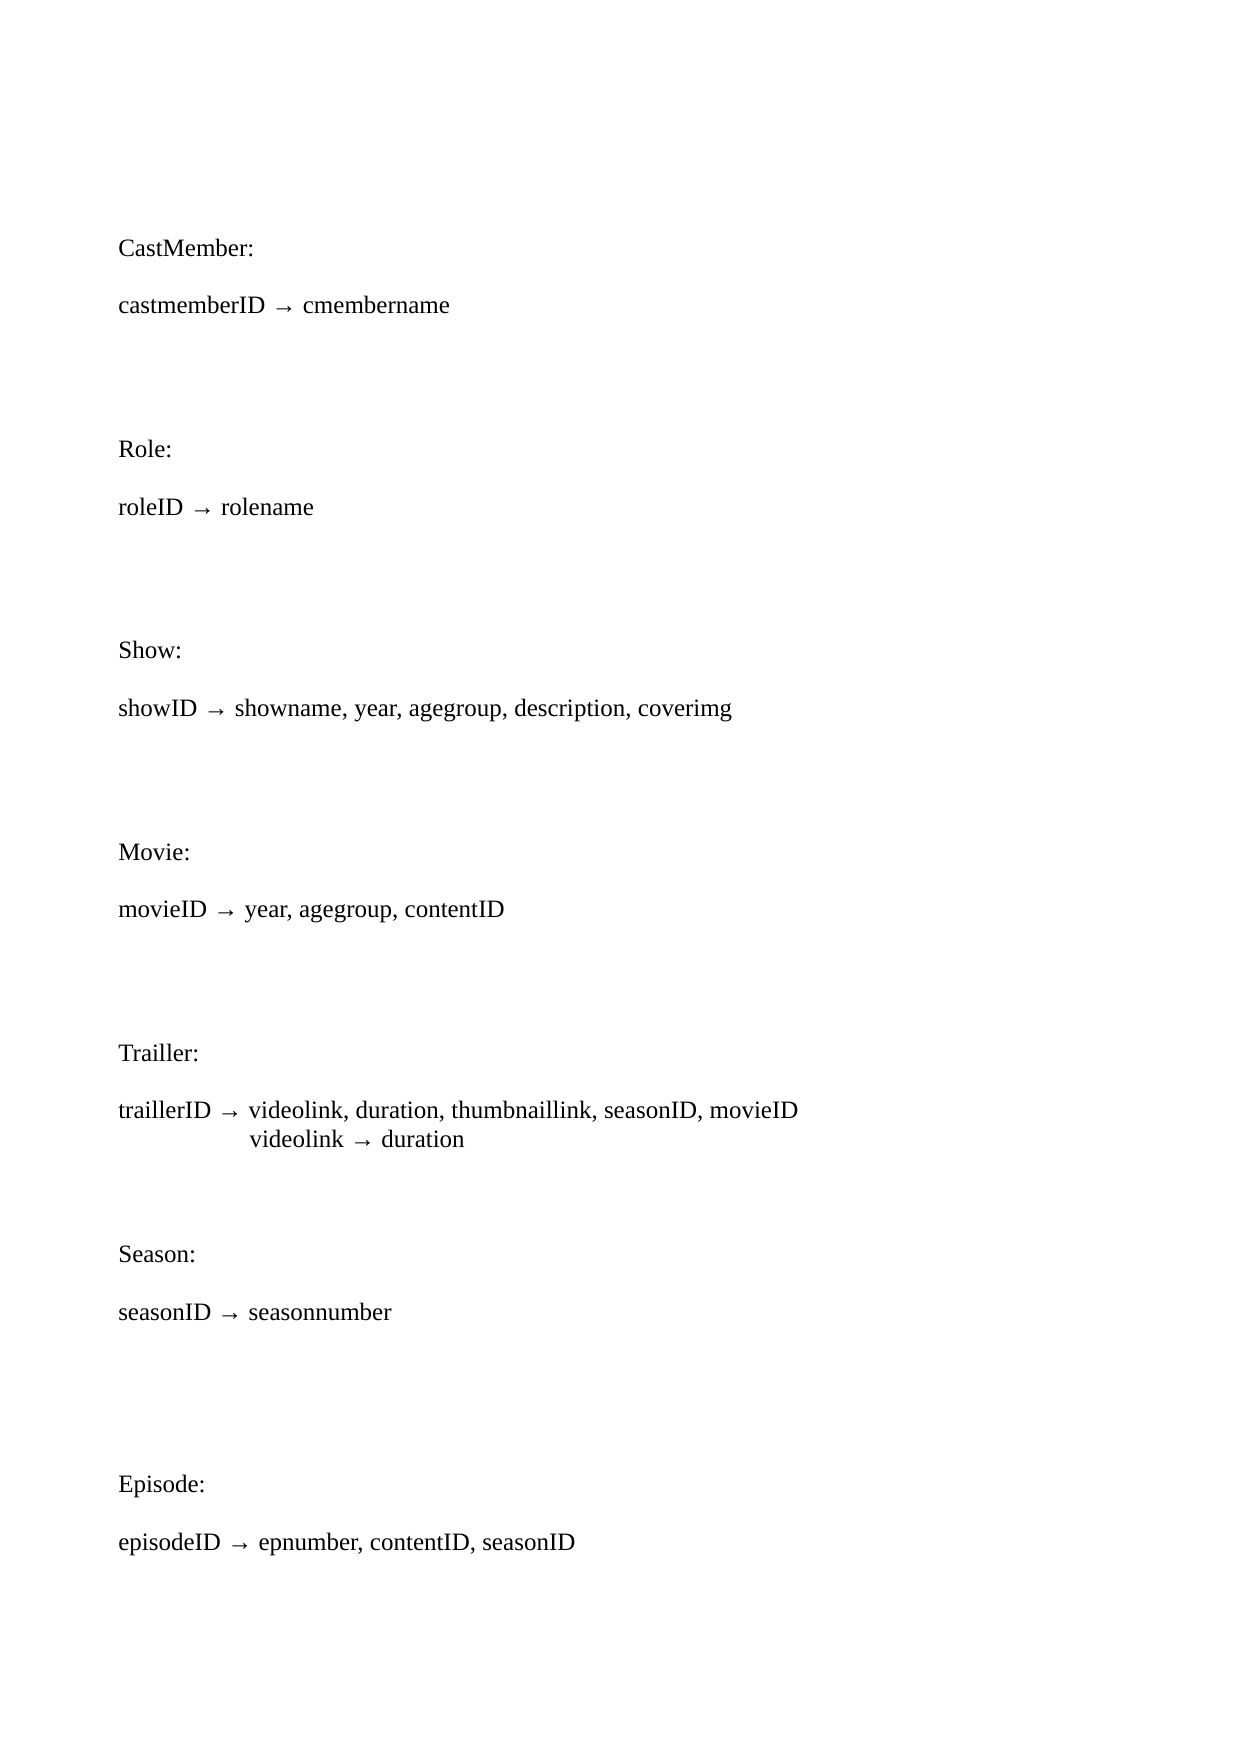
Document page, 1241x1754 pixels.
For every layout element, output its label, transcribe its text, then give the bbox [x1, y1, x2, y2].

text seasonID → seasonnumber [118, 1297, 1122, 1326]
text Trailler: [118, 1038, 1122, 1067]
text CastMember: [118, 233, 1122, 262]
text showID → showname, year, agegroup, description, coverimg [118, 693, 1122, 722]
text Role: [118, 434, 1122, 463]
text castmemberID → cmembername [118, 291, 1122, 319]
text Movie: [118, 837, 1122, 866]
text Season: [118, 1239, 1122, 1268]
text Episode: [118, 1469, 1122, 1498]
text movieID → year, agegroup, contentID [118, 894, 1122, 923]
text traillerID → videolink, duration, thumbnaillink, seasonID, movieID [118, 1096, 1122, 1124]
text episodeID → epnumber, contentID, seasonID [118, 1527, 1122, 1556]
text roleID → rolename [118, 492, 1122, 521]
text Show: [118, 636, 1122, 664]
text videolink → duration [118, 1124, 1122, 1153]
